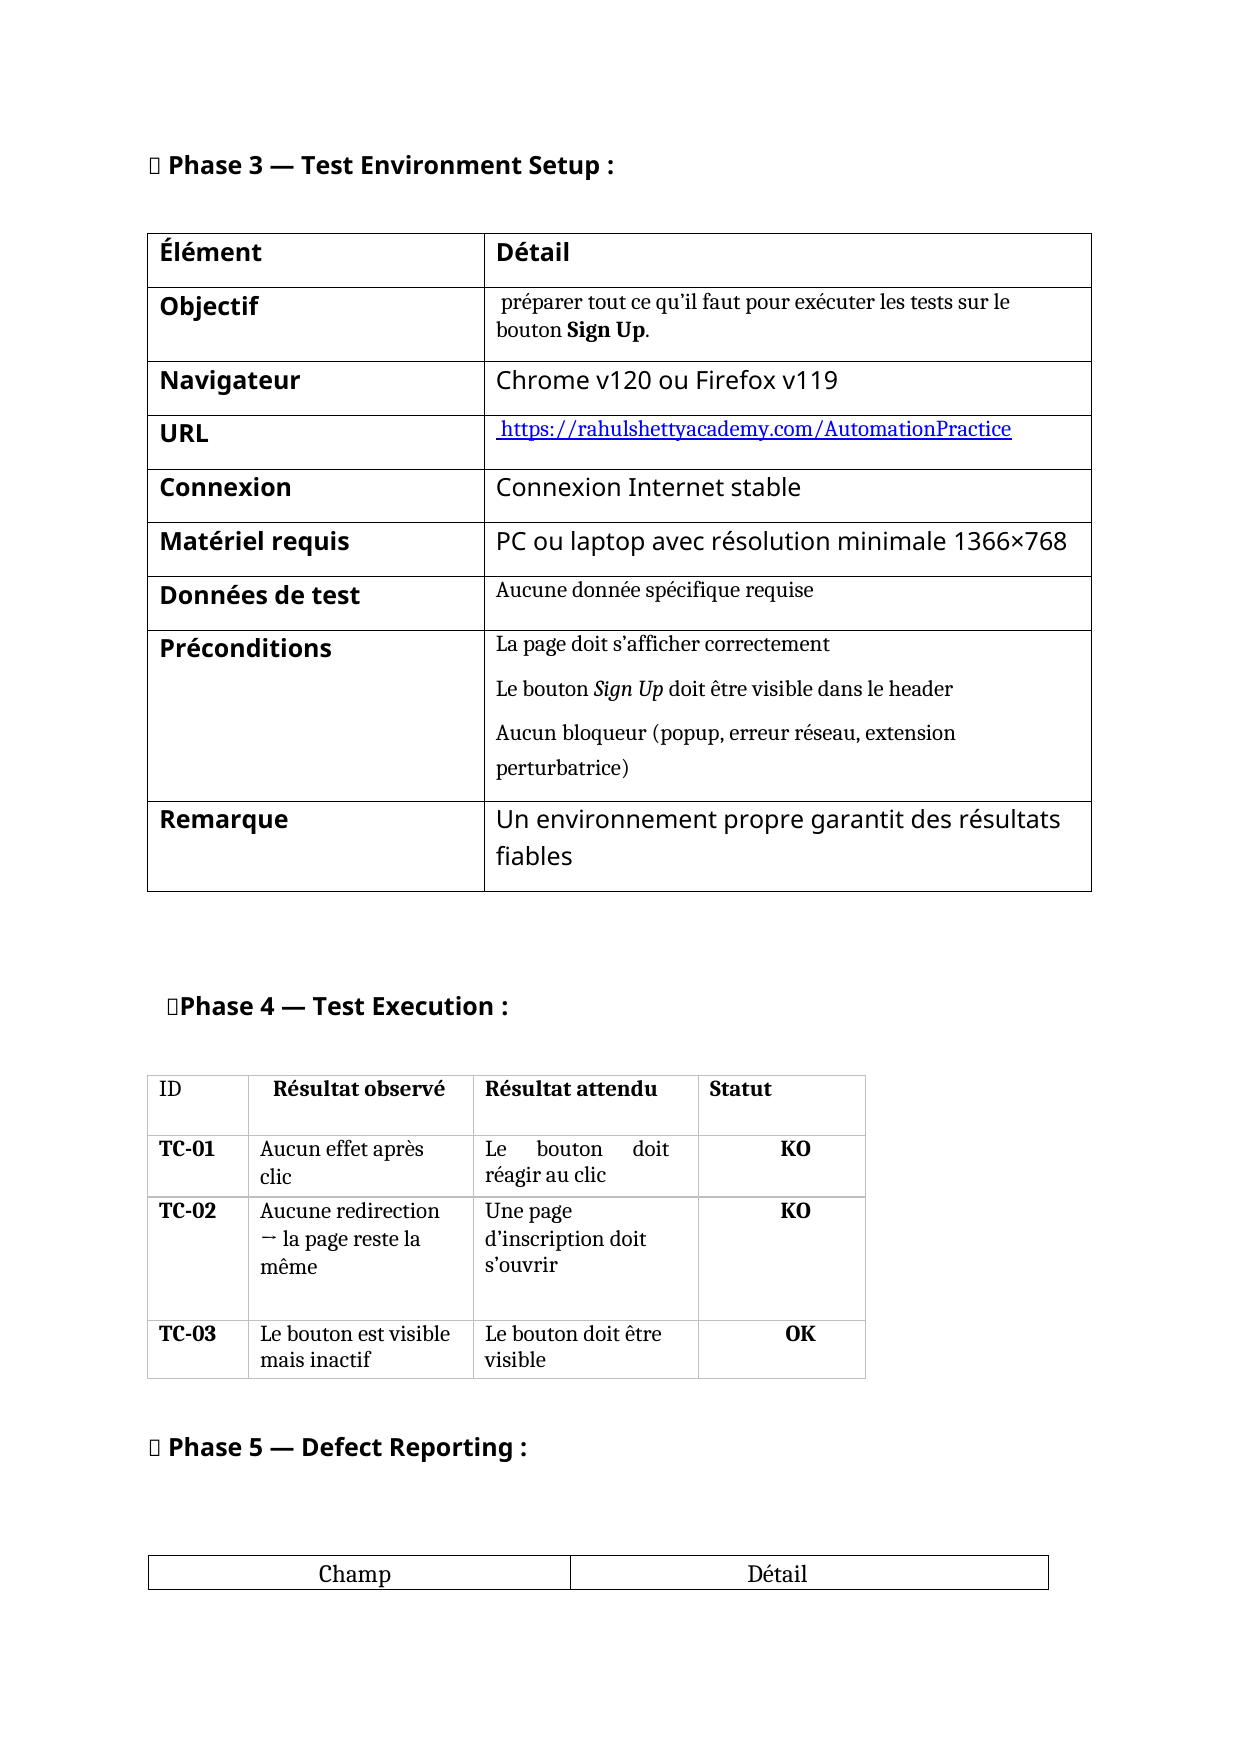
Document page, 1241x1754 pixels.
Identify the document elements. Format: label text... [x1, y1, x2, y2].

table_cell Aucune redirection → la page reste la même [249, 1198, 473, 1320]
table_header Résultat observé [249, 1076, 473, 1135]
table_header Élément [148, 234, 484, 287]
table_cell Une page d’inscription doit s’ouvrir [474, 1198, 698, 1320]
table_cell TC-02 [148, 1198, 248, 1320]
table_cell Navigateur [148, 362, 484, 415]
table_cell PC ou laptop avec résolution minimale 1366×768 [485, 523, 1091, 576]
text ✅ Phase 5 — Defect Reporting : [148, 1429, 1093, 1463]
table_header Détail [571, 1556, 1048, 1589]
table_cell Le bouton doit être visible [474, 1321, 698, 1378]
table_cell Connexion Internet stable [485, 470, 1091, 522]
table_cell Objectif [148, 288, 484, 361]
table_cell OK [699, 1321, 865, 1378]
table_cell Le bouton doit réagir au clic [474, 1136, 698, 1196]
table_cell TC-01 [148, 1136, 248, 1196]
table_cell KO [699, 1198, 865, 1320]
table_cell Aucun effet après clic [249, 1136, 473, 1196]
table_cell Remarque [148, 802, 484, 891]
table_header Champ [149, 1556, 570, 1589]
table_header Résultat attendu [474, 1076, 698, 1135]
text ✅Phase 4 — Test Execution : [148, 989, 1093, 1023]
table_cell Le bouton est visible mais inactif [249, 1321, 473, 1378]
table_cell URL [148, 416, 484, 468]
table_cell KO [699, 1136, 865, 1196]
table_cell Données de test [148, 577, 484, 630]
text ✅ Phase 3 — Test Environment Setup : [148, 148, 1093, 215]
table_header Détail [485, 234, 1091, 287]
table_cell Préconditions [148, 631, 484, 801]
table_cell préparer tout ce qu’il faut pour exécuter les tests sur le bouton Sign Up. [485, 288, 1091, 361]
table_cell Connexion [148, 470, 484, 522]
table_header ID [148, 1076, 248, 1135]
table_cell Aucune donnée spécifique requise [485, 577, 1091, 630]
table_cell https://rahulshettyacademy.com/AutomationPractice [485, 416, 1091, 468]
table_header Statut [699, 1076, 865, 1135]
table_cell TC-03 [148, 1321, 248, 1378]
table_cell La page doit s’afficher correctement Le bouton Sign Up doit être visible dans le header Aucun bloqueur (popup, erreur réseau, extension perturbatrice) [485, 631, 1091, 801]
table_cell Un environnement propre garantit des résultats fiables [485, 802, 1091, 891]
table_cell Chrome v120 ou Firefox v119 [485, 362, 1091, 415]
table_cell Matériel requis [148, 523, 484, 576]
